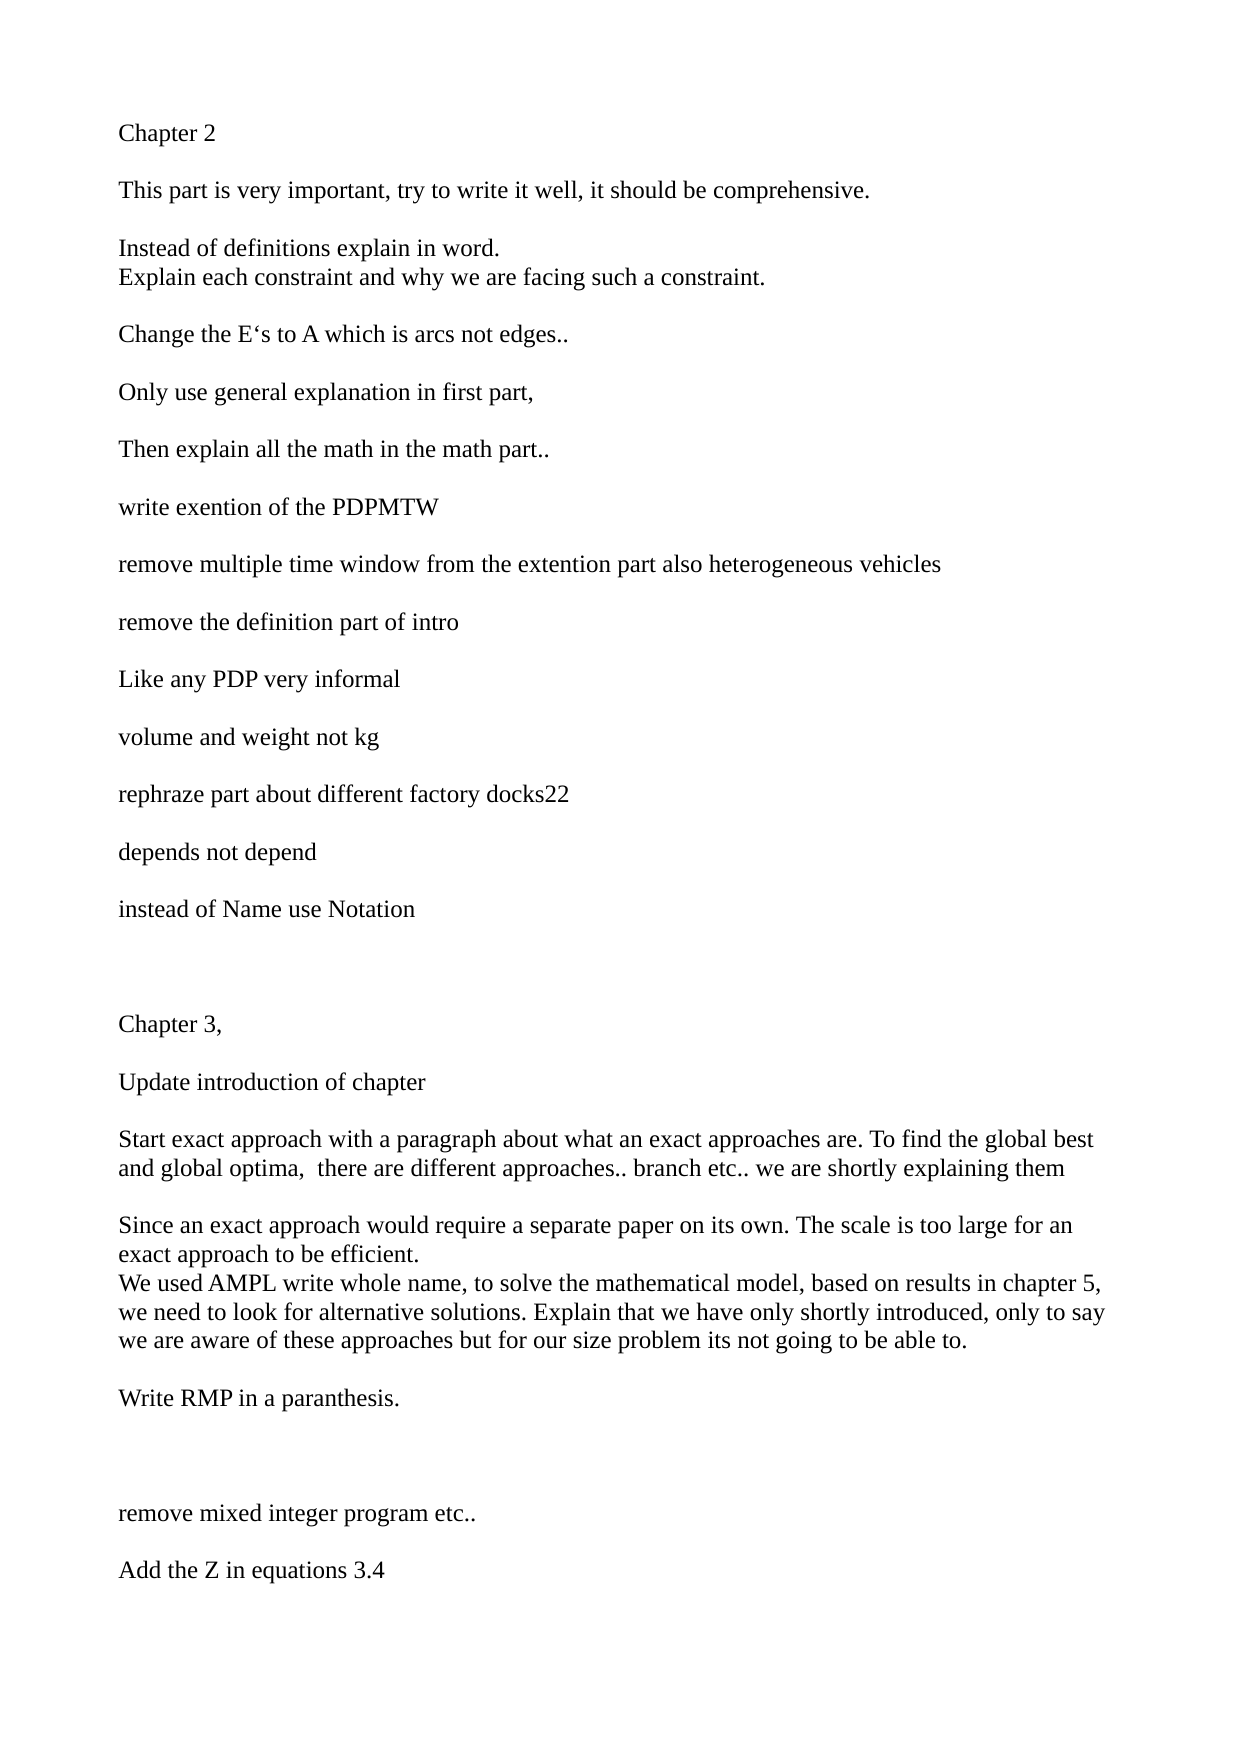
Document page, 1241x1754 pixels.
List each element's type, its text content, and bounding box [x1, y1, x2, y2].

text remove multiple time window from the extention part also heterogeneous vehicles [118, 549, 1122, 578]
text remove the definition part of intro [118, 607, 1122, 636]
text Chapter 3, [118, 1009, 1122, 1038]
text Then explain all the math in the math part.. [118, 434, 1122, 463]
text instead of Name use Notation [118, 894, 1122, 923]
text Write RMP in a paranthesis. [118, 1383, 1122, 1412]
text Instead of definitions explain in word. [118, 233, 1122, 262]
text rephraze part about different factory docks22 [118, 779, 1122, 808]
text Start exact approach with a paragraph about what an exact approaches are. To find the global best and global optima, there are different approaches.. branch etc.. we are shortly explaining them [118, 1124, 1122, 1182]
text remove mixed integer program etc.. [118, 1498, 1122, 1527]
text Only use general explanation in first part, [118, 377, 1122, 406]
text volume and weight not kg [118, 722, 1122, 751]
text Update introduction of chapter [118, 1067, 1122, 1096]
text Since an exact approach would require a separate paper on its own. The scale is too large for an exact approach to be efficient. [118, 1211, 1122, 1268]
text We used AMPL write whole name, to solve the mathematical model, based on results in chapter 5, we need to look for alternative solutions. Explain that we have only shortly introduced, only to say we are aware of these approaches but for our size problem its not going to be able to. [118, 1268, 1122, 1354]
text Like any PDP very informal [118, 664, 1122, 693]
text write exention of the PDPMTW [118, 492, 1122, 521]
text Change the E‘s to A which is arcs not edges.. [118, 319, 1122, 348]
text Explain each constraint and why we are facing such a constraint. [118, 262, 1122, 291]
text This part is very important, try to write it well, it should be comprehensive. [118, 176, 1122, 204]
text depends not depend [118, 837, 1122, 866]
text Chapter 2 [118, 118, 1122, 147]
text Add the Z in equations 3.4 [118, 1556, 1122, 1584]
